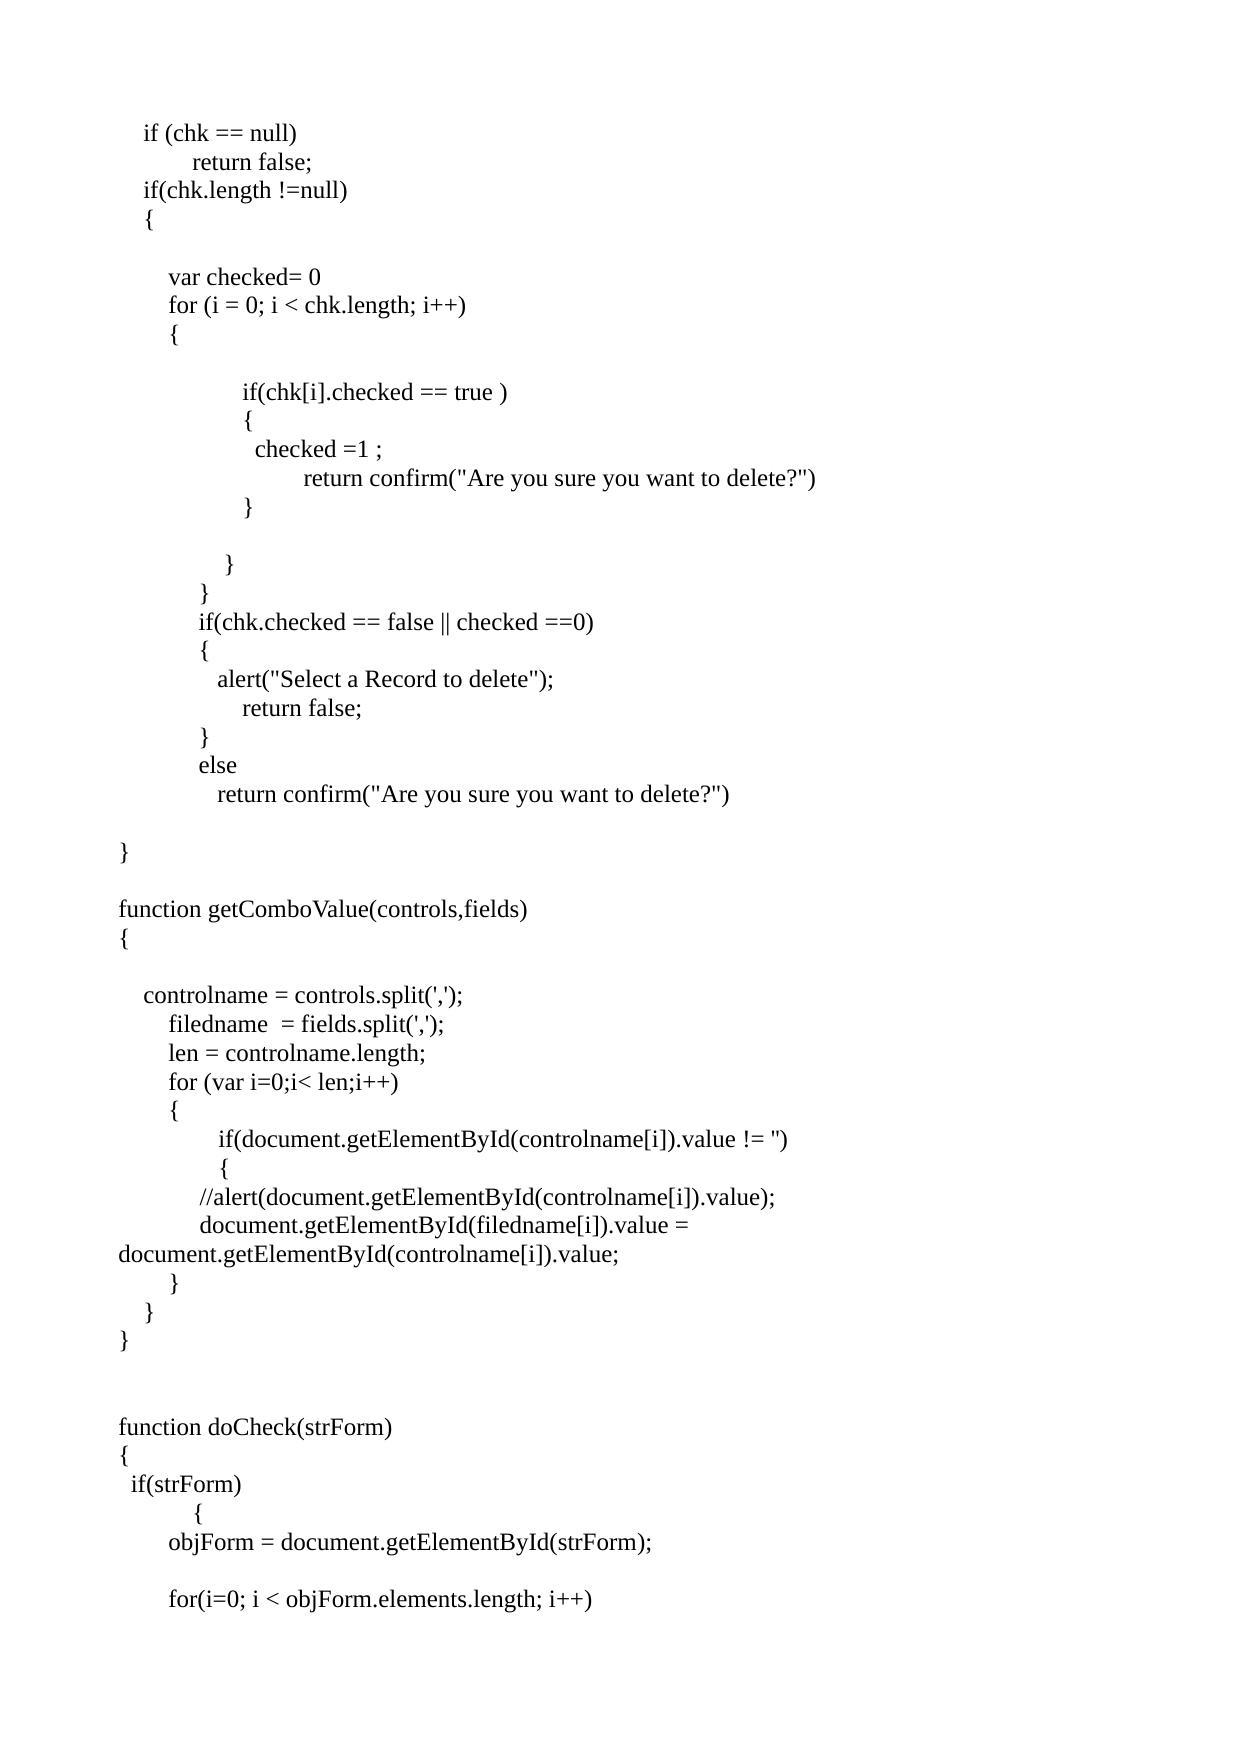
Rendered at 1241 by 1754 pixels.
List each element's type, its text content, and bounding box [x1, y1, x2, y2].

text } [118, 1326, 1122, 1354]
text } [118, 1268, 1122, 1297]
text { [118, 1441, 1122, 1469]
text } [118, 549, 1122, 578]
text checked =1 ; [118, 434, 1122, 463]
text if(document.getElementById(controlname[i]).value != '') [118, 1124, 1122, 1153]
text filedname = fields.split(','); [118, 1009, 1122, 1038]
text return confirm("Are you sure you want to delete?") [118, 463, 1122, 492]
text if(chk.checked == false || checked ==0) [118, 607, 1122, 636]
text objForm = document.getElementById(strForm); [118, 1527, 1122, 1556]
text { [118, 1498, 1122, 1527]
text if (chk == null) [118, 118, 1122, 147]
text if(chk[i].checked == true ) [118, 377, 1122, 406]
text //alert(document.getElementById(controlname[i]).value); [118, 1182, 1122, 1211]
text if(strForm) [118, 1469, 1122, 1498]
text } [118, 1297, 1122, 1326]
text { [118, 636, 1122, 664]
text alert("Select a Record to delete"); [118, 664, 1122, 693]
text { [118, 406, 1122, 434]
text } [118, 837, 1122, 866]
text { [118, 319, 1122, 348]
text function getComboValue(controls,fields) [118, 894, 1122, 923]
text } [118, 722, 1122, 751]
text { [118, 204, 1122, 233]
text var checked= 0 [118, 262, 1122, 291]
text } [118, 492, 1122, 521]
text else [118, 751, 1122, 779]
text controlname = controls.split(','); [118, 981, 1122, 1009]
text for (var i=0;i< len;i++) [118, 1067, 1122, 1096]
text return confirm("Are you sure you want to delete?") [118, 779, 1122, 808]
text { [118, 923, 1122, 952]
text function doCheck(strForm) [118, 1412, 1122, 1441]
text for(i=0; i < objForm.elements.length; i++) [118, 1584, 1122, 1613]
text for (i = 0; i < chk.length; i++) [118, 291, 1122, 319]
text document.getElementById(filedname[i]).value = document.getElementById(controlname[i]).value; [118, 1211, 1122, 1268]
text } [118, 578, 1122, 607]
text return false; [118, 693, 1122, 722]
text if(chk.length !=null) [118, 176, 1122, 204]
text { [118, 1096, 1122, 1124]
text return false; [118, 147, 1122, 176]
text len = controlname.length; [118, 1038, 1122, 1067]
text { [118, 1153, 1122, 1182]
